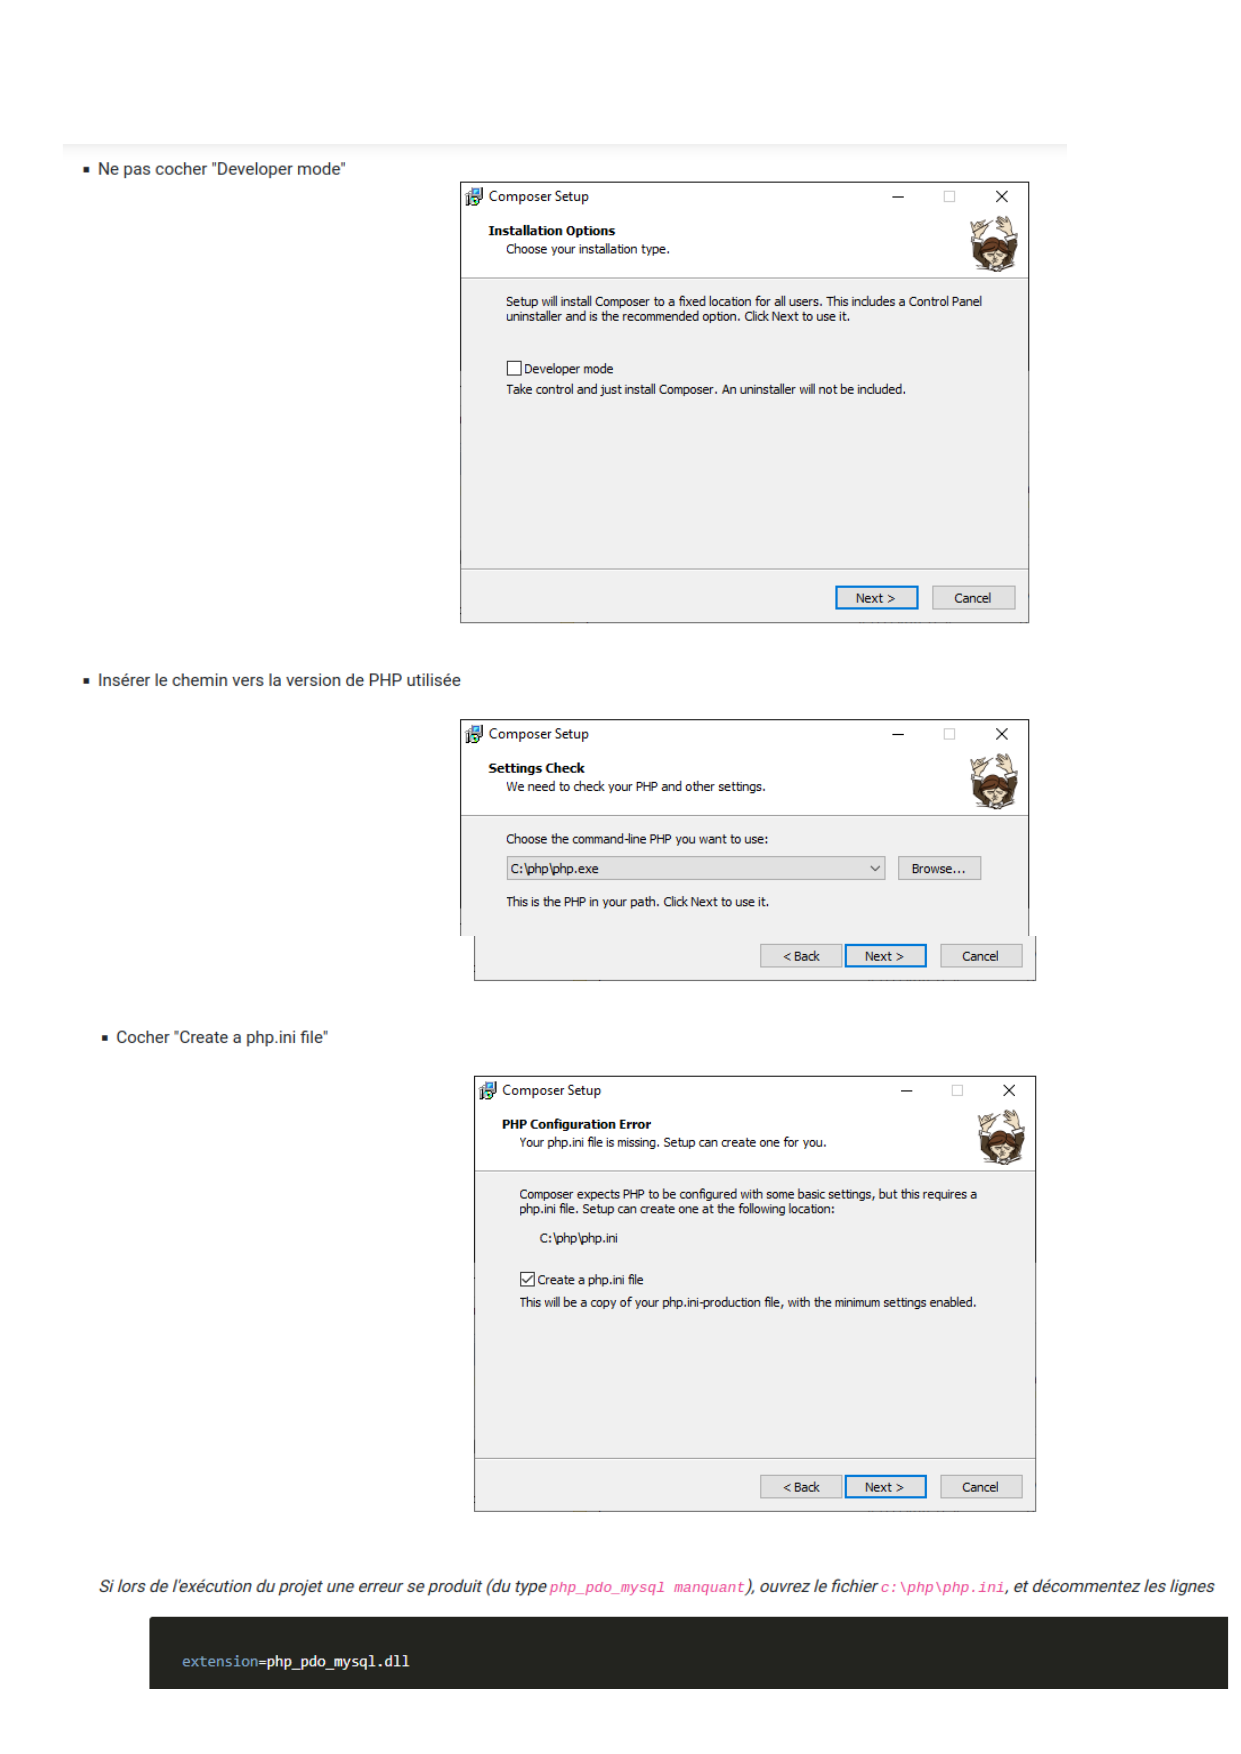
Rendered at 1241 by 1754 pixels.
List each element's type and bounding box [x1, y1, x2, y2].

picture [62, 144, 1229, 1689]
